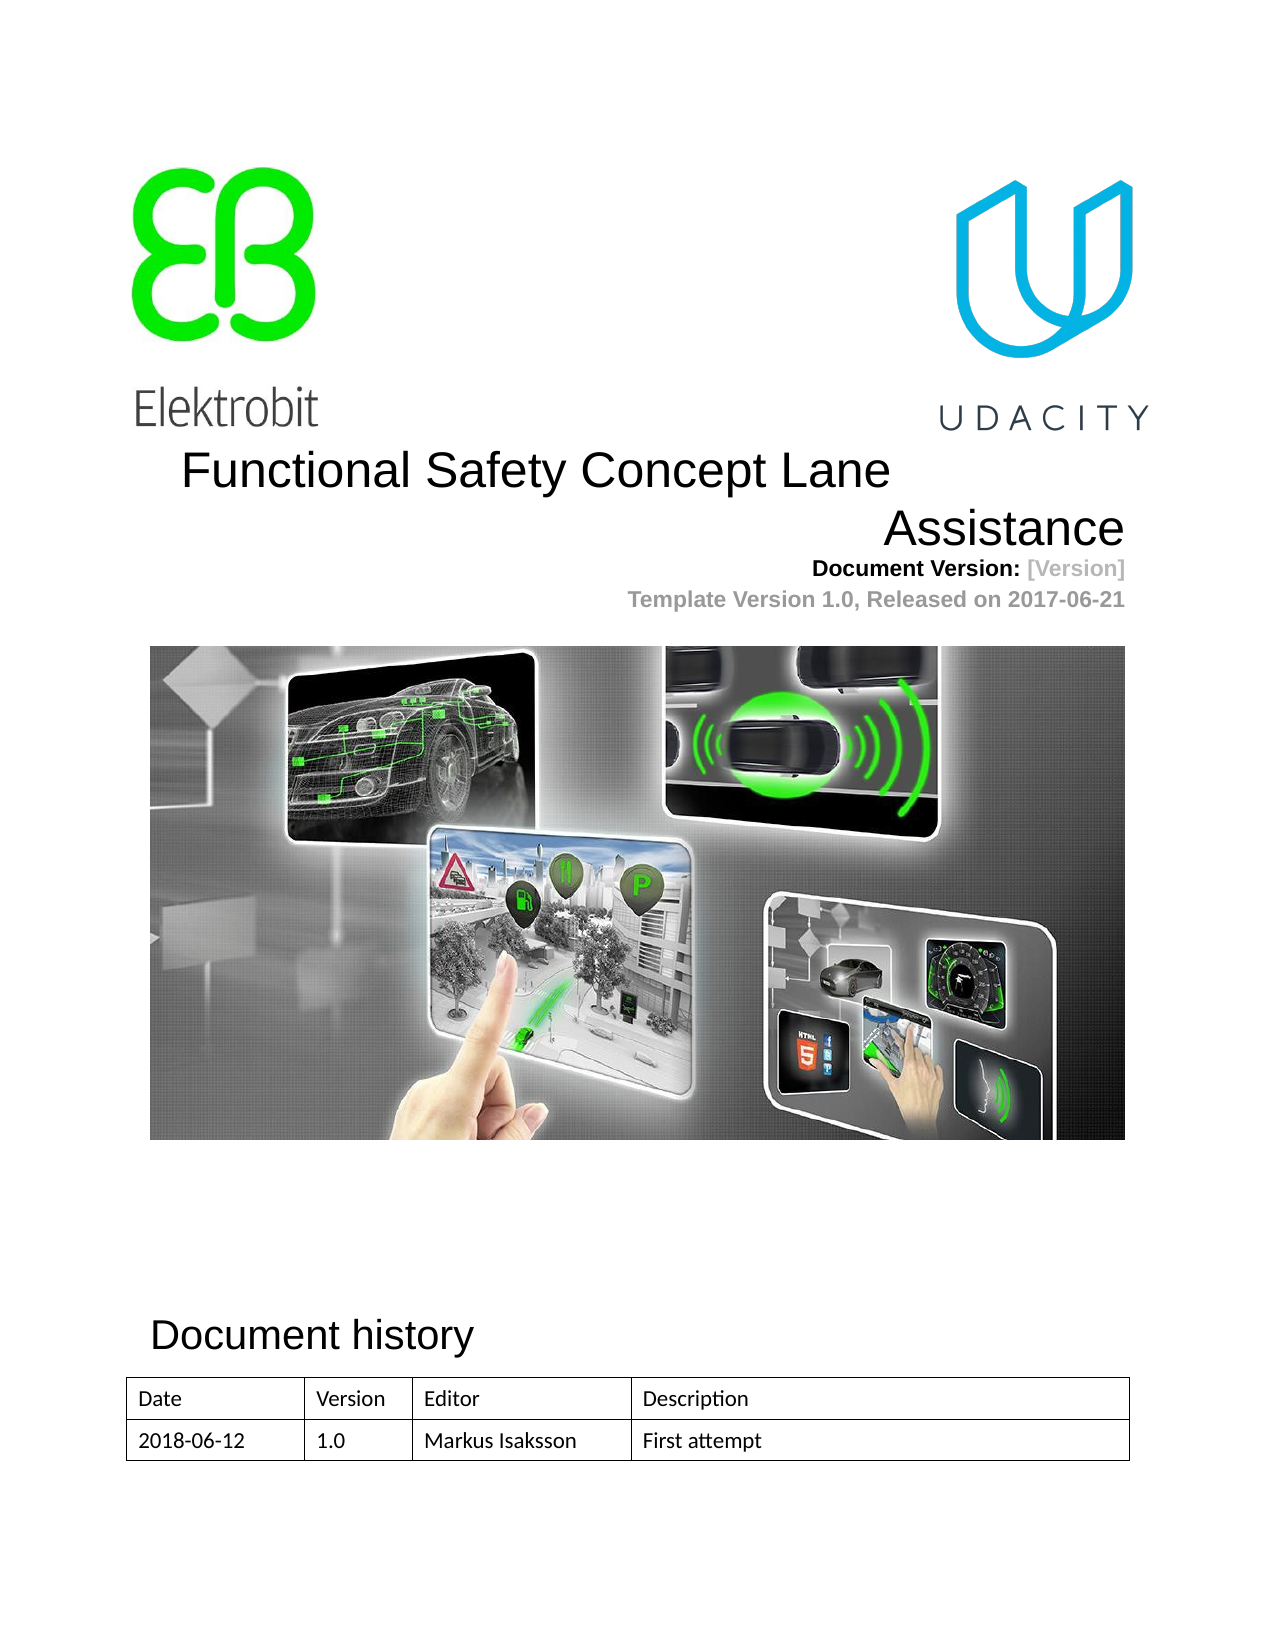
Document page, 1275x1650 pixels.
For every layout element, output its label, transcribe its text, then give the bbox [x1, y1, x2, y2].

title Functional Safety Concept Lane Assistance [150, 440, 1125, 555]
table_cell Markus Isaksson [413, 1420, 631, 1460]
table_header Date [127, 1378, 304, 1419]
picture [150, 646, 1125, 1140]
text Document Version: [Version] [150, 555, 1125, 582]
subtitle Document history [150, 1311, 1125, 1358]
table_header Editor [413, 1378, 631, 1419]
table_header Version [305, 1378, 412, 1419]
text Template Version 1.0, Released on 2017-06-21 [150, 586, 1125, 612]
table_cell 2018-06-12 [127, 1420, 304, 1460]
table_header Description [632, 1378, 1129, 1419]
picture [131, 167, 319, 427]
table_cell 1.0 [305, 1420, 412, 1460]
table_cell First attempt [632, 1420, 1129, 1460]
picture [920, 150, 1143, 461]
